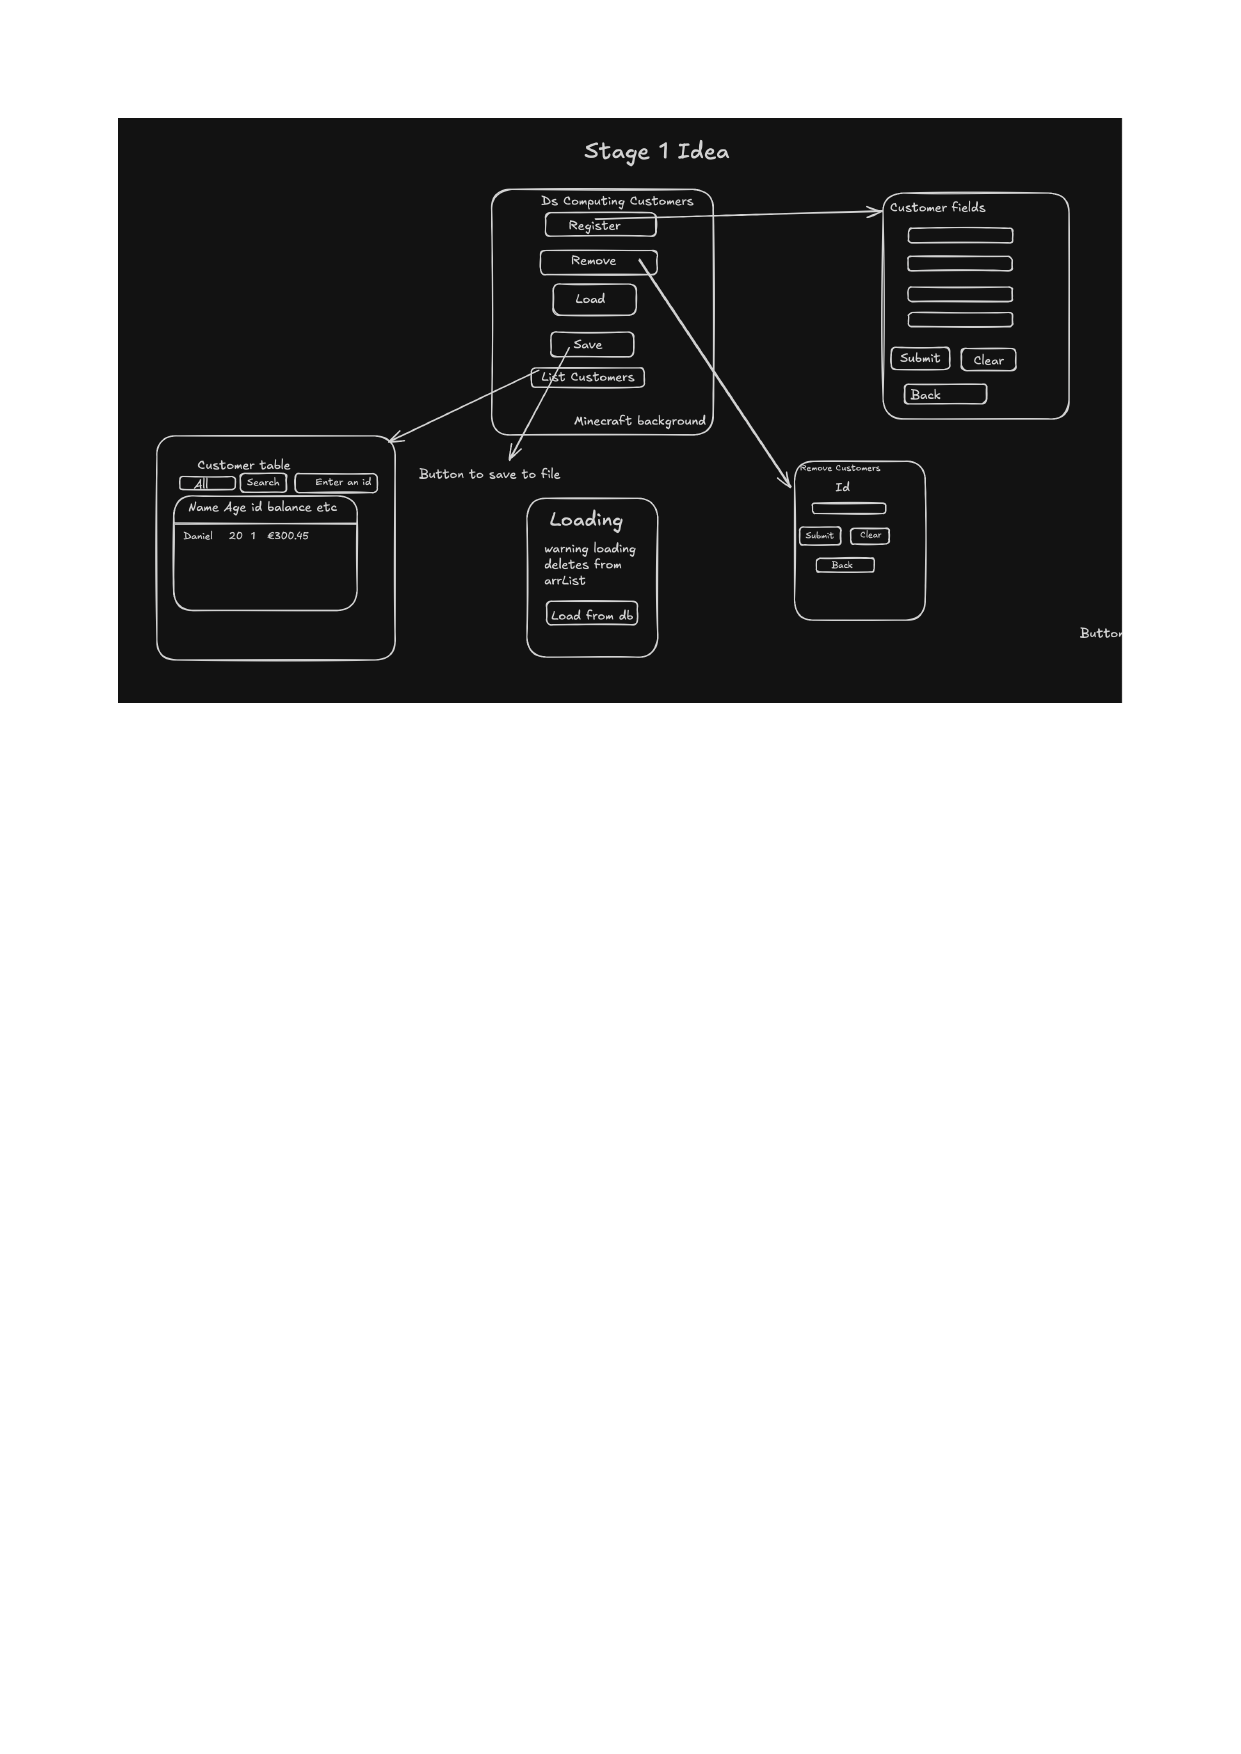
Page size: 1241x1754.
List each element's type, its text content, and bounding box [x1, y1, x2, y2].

picture [118, 118, 1123, 703]
text Despite the simplicity I do think the way I structured it was really effective in that all elements were right where you expected them to be and useful UX features like clearing and savings as a button [118, 938, 1122, 1074]
text UML Diagram [118, 1106, 1122, 1140]
text My main idea for the ui was simply the way that minecraft menus are structured given its another product programmed completely in Java, i thought it would be a nice nod to it. So for my background rather than worrying about css colours and layouts, I just had the background be the minecraft menu background. [118, 703, 1122, 907]
